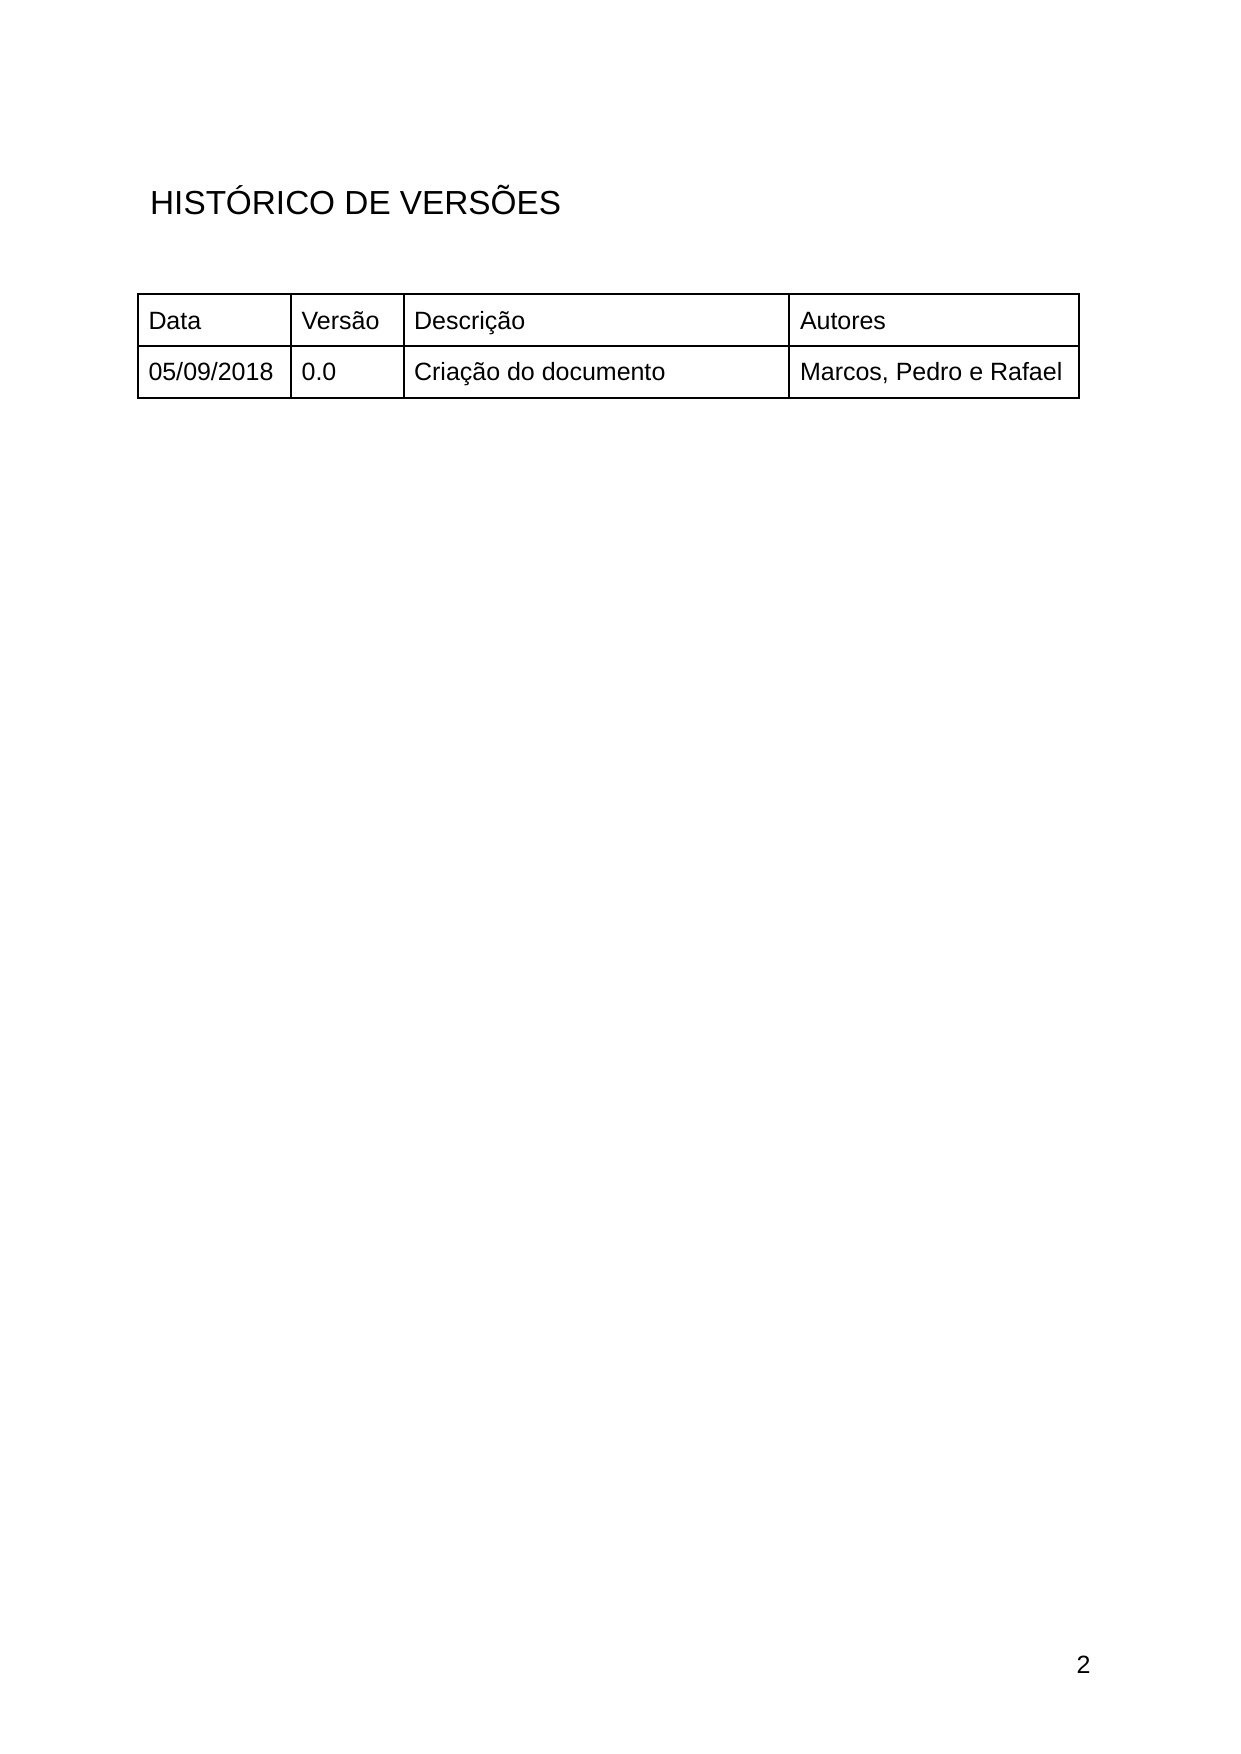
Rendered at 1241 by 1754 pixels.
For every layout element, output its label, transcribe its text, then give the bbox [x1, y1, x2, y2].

table_cell Criação do documento [405, 347, 788, 397]
table_header Versão [292, 295, 403, 345]
table_header Data [139, 295, 290, 345]
table_header Autores [790, 295, 1078, 345]
table_cell 0.0 [292, 347, 403, 397]
text HISTÓRICO DE VERSÕES [150, 183, 1090, 221]
table_cell 05/09/2018 [139, 347, 290, 397]
table_header Descrição [405, 295, 788, 345]
table_cell Marcos, Pedro e Rafael [790, 347, 1078, 397]
